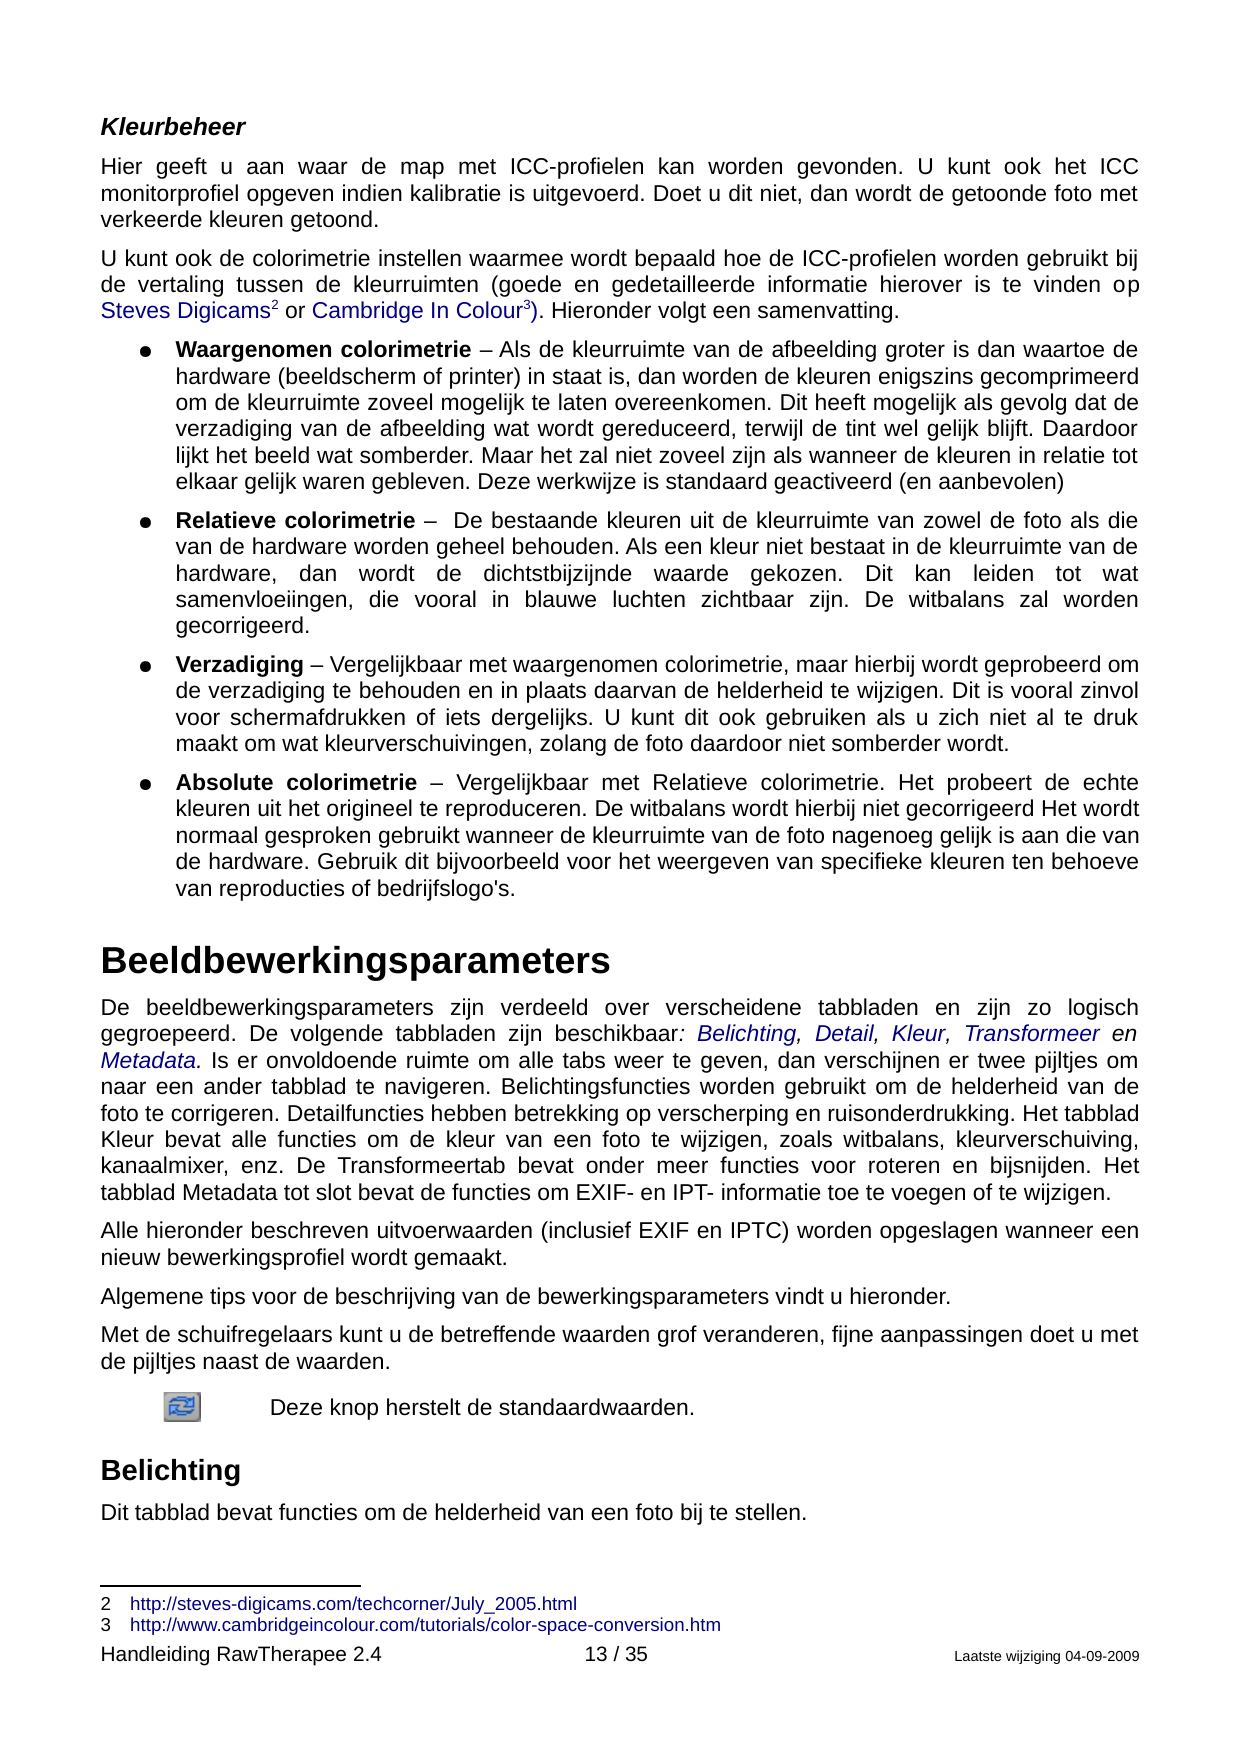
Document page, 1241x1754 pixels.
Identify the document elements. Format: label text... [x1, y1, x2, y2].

text http://www.cambridgeincolour.com/tutorials/color-space-conversion.htm [100, 1614, 1140, 1636]
list Absolute colorimetrie – Vergelijkbaar met Relatieve colorimetrie. Het probeert de echte kleuren uit het origineel te reproduceren. De witbalans wordt hierbij niet gecorrigeerd Het wordt normaal gesproken gebruikt wanneer de kleurruimte van de foto nagenoeg gelijk is aan die van de hardware. Gebruik dit bijvoorbeeld voor het weergeven van specifieke kleuren ten behoeve van reproducties of bedrijfslogo's. [138, 769, 1140, 901]
list Waargenomen colorimetrie – Als de kleurruimte van de afbeelding groter is dan waartoe de hardware (beeldscherm of printer) in staat is, dan worden de kleuren enigszins gecomprimeerd om de kleurruimte zoveel mogelijk te laten overeenkomen. Dit heeft mogelijk als gevolg dat de verzadiging van de afbeelding wat wordt gereduceerd, terwijl de tint wel gelijk blijft. Daardoor lijkt het beeld wat somberder. Maar het zal niet zoveel zijn als wanneer de kleuren in relatie tot elkaar gelijk waren gebleven. Deze werkwijze is standaard geactiveerd (en aanbevolen) [138, 336, 1140, 494]
list Relatieve colorimetrie – De bestaande kleuren uit de kleurruimte van zowel de foto als die van de hardware worden geheel behouden. Als een kleur niet bestaat in de kleurruimte van de hardware, dan wordt de dichtstbijzijnde waarde gekozen. Dit kan leiden tot wat samenvloeiingen, die vooral in blauwe luchten zichtbaar zijn. De witbalans zal worden gecorrigeerd. [138, 507, 1140, 639]
text Met de schuifregelaars kunt u de betreffende waarden grof veranderen, fijne aanpassingen doet u met de pijltjes naast de waarden. [100, 1321, 1140, 1374]
text De beeldbewerkingsparameters zijn verdeeld over verscheidene tabbladen en zijn zo logisch gegroepeerd. De volgende tabbladen zijn beschikbaar: Belichting, Detail, Kleur, Transformeer en Metadata. Is er onvoldoende ruimte om alle tabs weer te geven, dan verschijnen er twee pijltjes om naar een ander tabblad te navigeren. Belichtingsfuncties worden gebruikt om de helderheid van de foto te corrigeren. Detailfuncties hebben betrekking op verscherping en ruisonderdrukking. Het tabblad Kleur bevat alle functies om de kleur van een foto te wijzigen, zoals witbalans, kleurverschuiving, kanaalmixer, enz. De Transformeertab bevat onder meer functies voor roteren en bijsnijden. Het tabblad Metadata tot slot bevat de functies om EXIF- en IPT- informatie toe te voegen of te wijzigen. [100, 994, 1140, 1205]
text Dit tabblad bevat functies om de helderheid van een foto bij te stellen. [100, 1499, 1140, 1525]
picture [163, 1392, 201, 1422]
subtitle Beeldbewerkingsparameters [100, 938, 1140, 982]
table_header Deze knop herstelt de standaardwaarden. [264, 1387, 1140, 1428]
text http://steves-digicams.com/techcorner/July_2005.html [100, 1592, 1140, 1614]
table_header [100, 1387, 264, 1428]
subtitle Belichting [100, 1453, 1140, 1486]
text U kunt ook de colorimetrie instellen waarmee wordt bepaald hoe de ICC-profielen worden gebruikt bij de vertaling tussen de kleurruimten (goede en gedetailleerde informatie hierover is te vinden op Steves Digicams or Cambridge In Colour). Hieronder volgt een samenvatting. [100, 245, 1140, 324]
subtitle Kleurbeheer [100, 112, 1140, 141]
text Hier geeft u aan waar de map met ICC-profielen kan worden gevonden. U kunt ook het ICC monitorprofiel opgeven indien kalibratie is uitgevoerd. Doet u dit niet, dan wordt de getoonde foto met verkeerde kleuren getoond. [100, 153, 1140, 232]
list Verzadiging – Vergelijkbaar met waargenomen colorimetrie, maar hierbij wordt geprobeerd om de verzadiging te behouden en in plaats daarvan de helderheid te wijzigen. Dit is vooral zinvol voor schermafdrukken of iets dergelijks. U kunt dit ook gebruiken als u zich niet al te druk maakt om wat kleurverschuivingen, zolang de foto daardoor niet somberder wordt. [138, 651, 1140, 757]
text Algemene tips voor de beschrijving van de bewerkingsparameters vindt u hieronder. [100, 1283, 1140, 1309]
text Alle hieronder beschreven uitvoerwaarden (inclusief EXIF en IPTC) worden opgeslagen wanneer een nieuw bewerkingsprofiel wordt gemaakt. [100, 1217, 1140, 1270]
